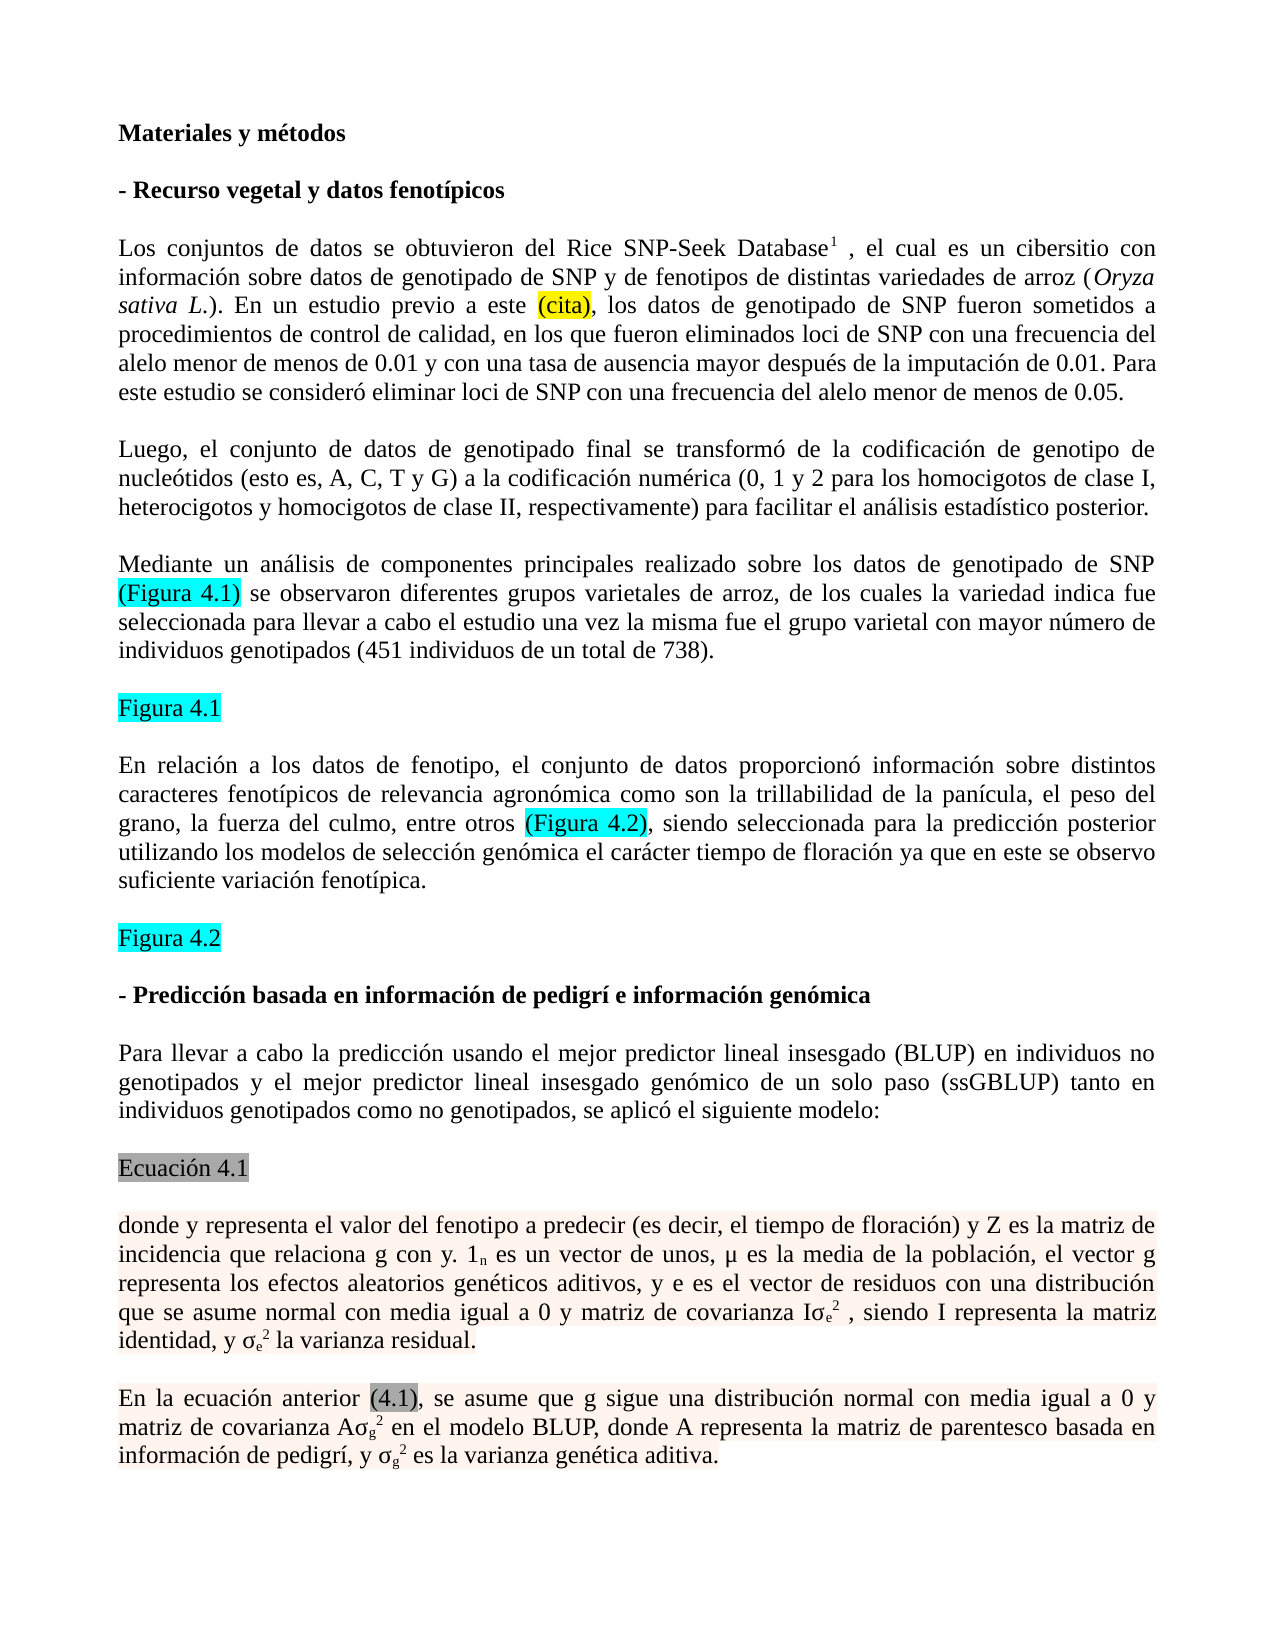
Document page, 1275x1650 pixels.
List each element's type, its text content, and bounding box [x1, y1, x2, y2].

text - Recurso vegetal y datos fenotípicos [118, 176, 1157, 204]
text Para llevar a cabo la predicción usando el mejor predictor lineal insesgado (BLUP) en individuos no genotipados y el mejor predictor lineal insesgado genómico de un solo paso (ssGBLUP) tanto en individuos genotipados como no genotipados, se aplicó el siguiente modelo: [118, 1038, 1157, 1124]
text Materiales y métodos [118, 118, 1157, 147]
text Ecuación 4.1 [118, 1153, 1157, 1182]
text Figura 4.1 [118, 693, 1157, 722]
text donde y representa el valor del fenotipo a predecir (es decir, el tiempo de floración) y Z es la matriz de incidencia que relaciona g con y. 1n es un vector de unos, μ es la media de la población, el vector g representa los efectos aleatorios genéticos aditivos, y e es el vector de residuos con una distribución que se asume normal con media igual a 0 y matriz de covarianza Iσe2 , siendo I representa la matriz identidad, y σe2 la varianza residual. [118, 1211, 1157, 1354]
text Figura 4.2 [118, 923, 1157, 952]
text En la ecuación anterior (4.1), se asume que g sigue una distribución normal con media igual a 0 y matriz de covarianza Aσg2 en el modelo BLUP, donde A representa la matriz de parentesco basada en información de pedigrí, y σg2 es la varianza genética aditiva. [118, 1383, 1157, 1469]
text Los conjuntos de datos se obtuvieron del Rice SNP-Seek Database1 , el cual es un cibersitio con información sobre datos de genotipado de SNP y de fenotipos de distintas variedades de arroz (Oryza sativa L.). En un estudio previo a este (cita), los datos de genotipado de SNP fueron sometidos a procedimientos de control de calidad, en los que fueron eliminados loci de SNP con una frecuencia del alelo menor de menos de 0.01 y con una tasa de ausencia mayor después de la imputación de 0.01. Para este estudio se consideró eliminar loci de SNP con una frecuencia del alelo menor de menos de 0.05. [118, 233, 1157, 406]
text - Predicción basada en información de pedigrí e información genómica [118, 981, 1157, 1009]
text Luego, el conjunto de datos de genotipado final se transformó de la codificación de genotipo de nucleótidos (esto es, A, C, T y G) a la codificación numérica (0, 1 y 2 para los homocigotos de clase I, heterocigotos y homocigotos de clase II, respectivamente) para facilitar el análisis estadístico posterior. [118, 434, 1157, 521]
text Mediante un análisis de componentes principales realizado sobre los datos de genotipado de SNP (Figura 4.1) se observaron diferentes grupos varietales de arroz, de los cuales la variedad indica fue seleccionada para llevar a cabo el estudio una vez la misma fue el grupo varietal con mayor número de individuos genotipados (451 individuos de un total de 738). [118, 549, 1157, 664]
text En relación a los datos de fenotipo, el conjunto de datos proporcionó información sobre distintos caracteres fenotípicos de relevancia agronómica como son la trillabilidad de la panícula, el peso del grano, la fuerza del culmo, entre otros (Figura 4.2), siendo seleccionada para la predicción posterior utilizando los modelos de selección genómica el carácter tiempo de floración ya que en este se observo suficiente variación fenotípica. [118, 751, 1157, 894]
